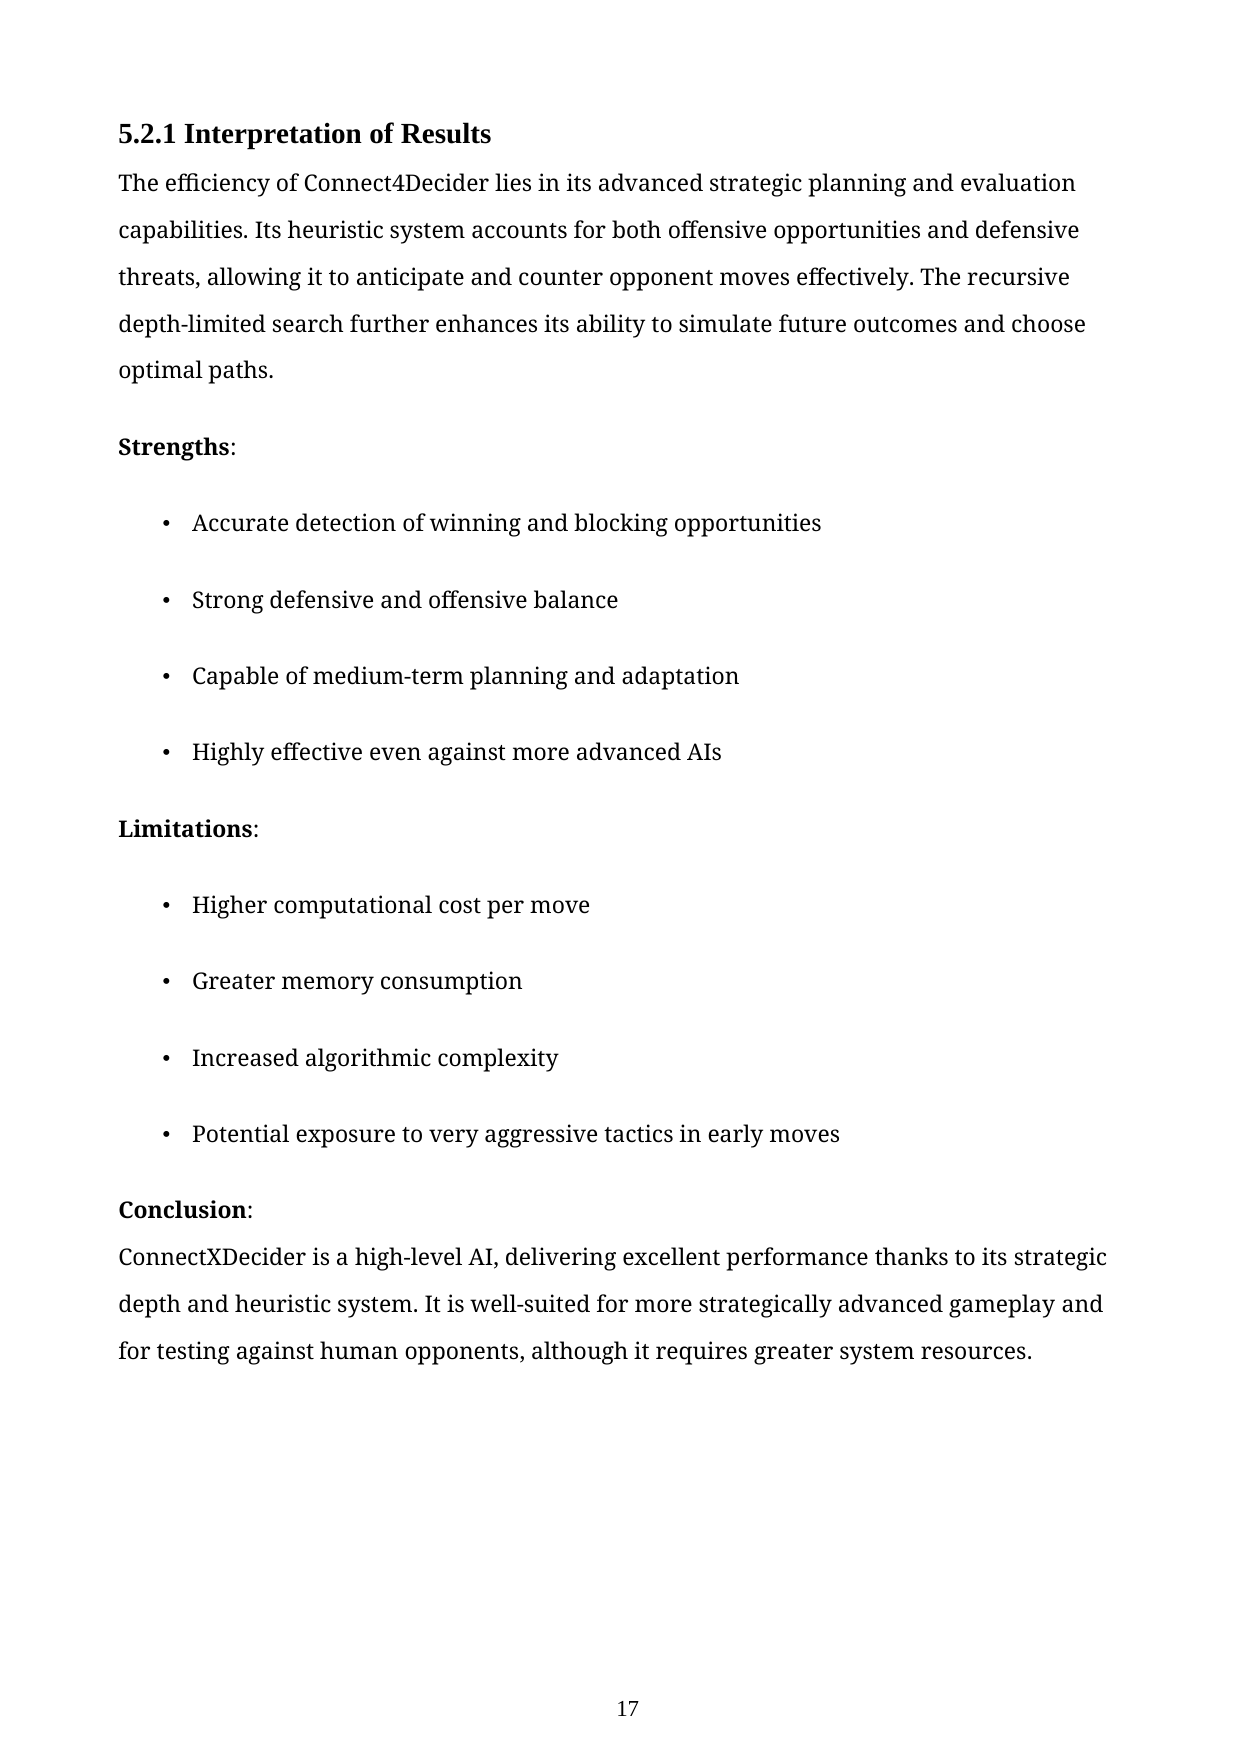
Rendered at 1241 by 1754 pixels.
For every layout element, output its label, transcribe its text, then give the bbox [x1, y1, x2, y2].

list Strong defensive and offensive balance [162, 583, 1137, 615]
list Highly effective even against more advanced AIs [162, 736, 1137, 767]
list Increased algorithmic complexity [162, 1042, 1137, 1073]
text Conclusion: ConnectXDecider is a high-level AI, delivering excellent performance thanks to its strategic depth and heuristic system. It is well-suited for more strategically advanced gameplay and for testing against human opponents, although it requires greater system resources. [118, 1194, 1137, 1366]
list Accurate detection of winning and blocking opportunities [162, 507, 1137, 538]
text The efficiency of Connect4Decider lies in its advanced strategic planning and evaluation capabilities. Its heuristic system accounts for both offensive opportunities and defensive threats, allowing it to anticipate and counter opponent moves effectively. The recursive depth-limited search further enhances its ability to simulate future outcomes and choose optimal paths. [118, 167, 1137, 386]
text Strengths: [118, 431, 1137, 462]
list Capable of medium-term planning and adaptation [162, 660, 1137, 691]
list Higher computational cost per move [162, 889, 1137, 920]
list Greater memory consumption [162, 965, 1137, 997]
text Limitations: [118, 813, 1137, 844]
list Potential exposure to very aggressive tactics in early moves [162, 1118, 1137, 1149]
subtitle 5.2.1 Interpretation of Results [118, 117, 1137, 150]
